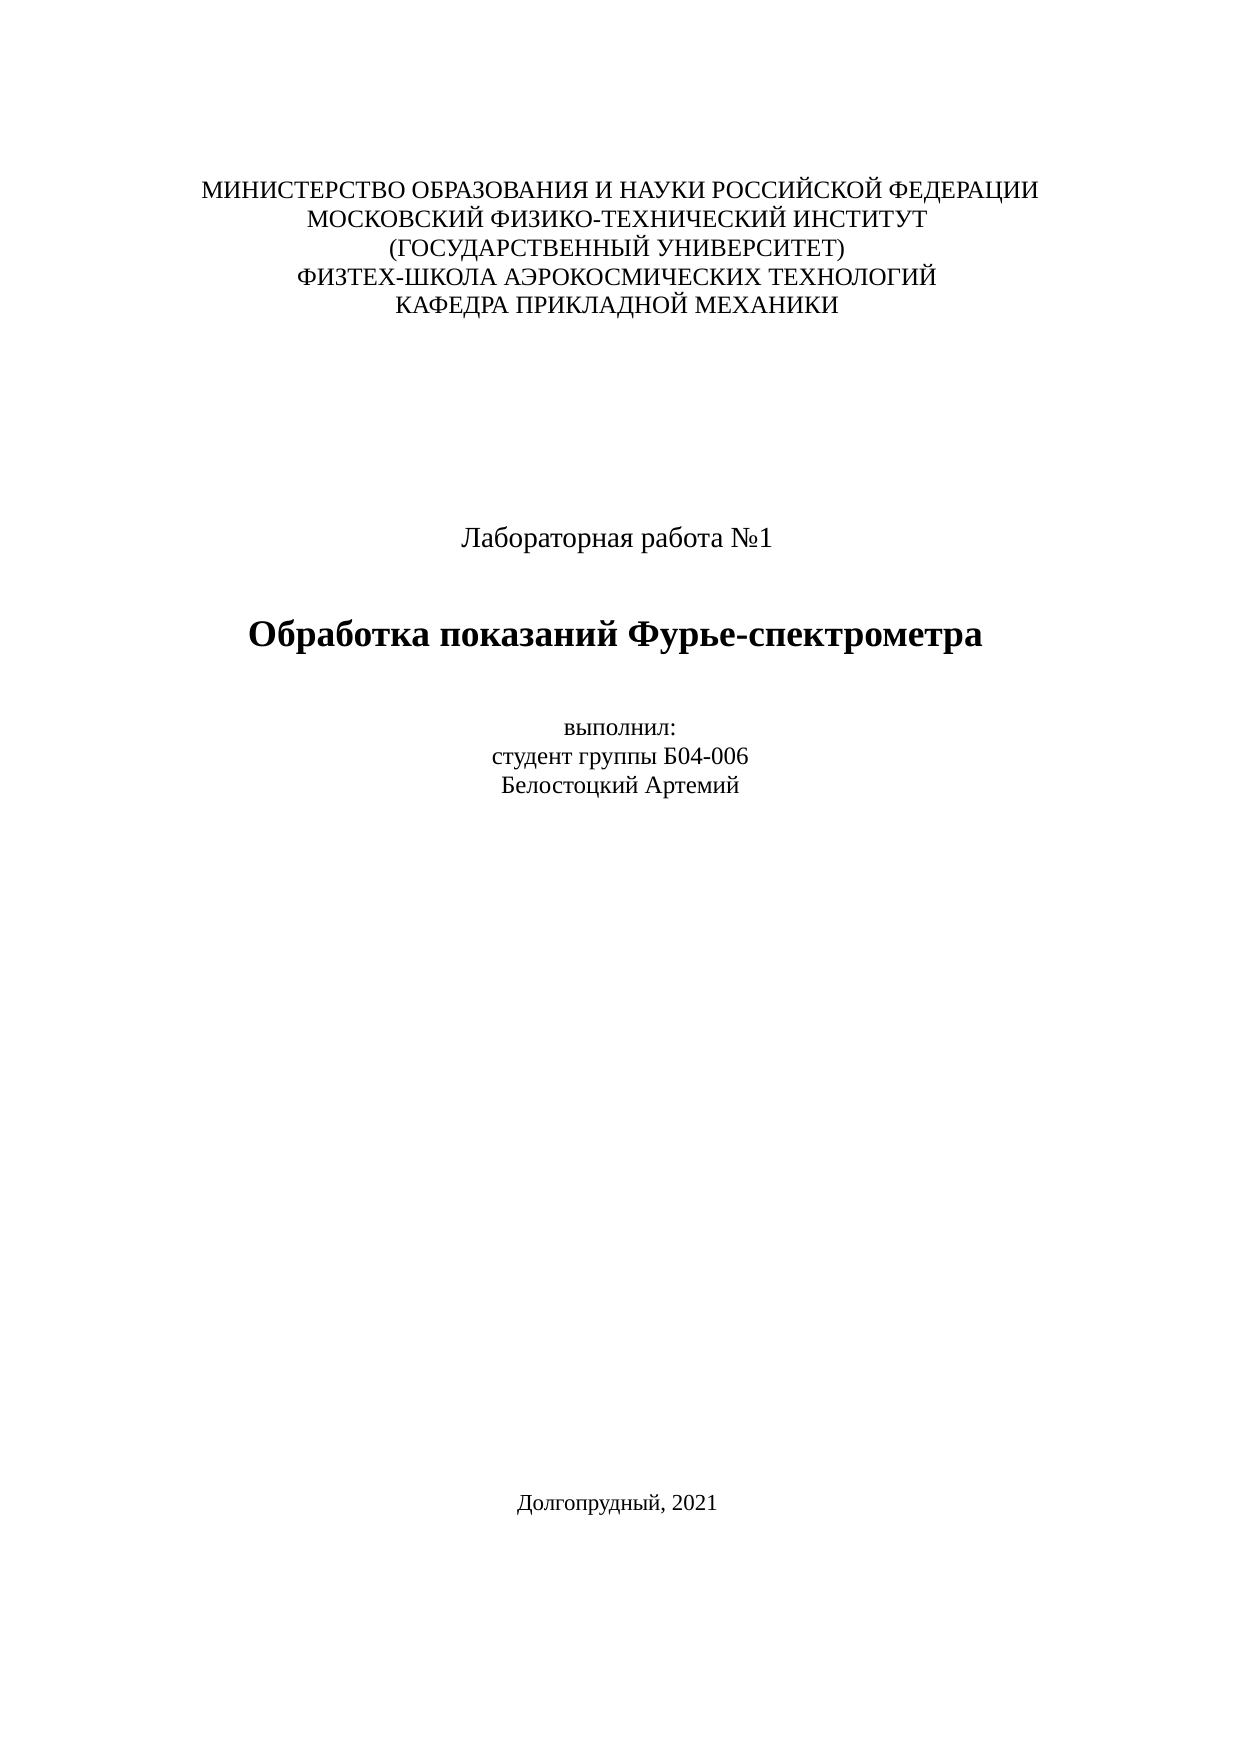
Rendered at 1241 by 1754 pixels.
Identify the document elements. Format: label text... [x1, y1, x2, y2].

text КАФЕДРА ПРИКЛАДНОЙ МЕХАНИКИ [118, 291, 1122, 319]
text ФИЗТЕХ-ШКОЛА АЭРОКОСМИЧЕСКИХ ТЕХНОЛОГИЙ [118, 262, 1122, 291]
text Долгопрудный, 2021 [118, 1488, 1122, 1515]
text Лабораторная работа №1 [118, 521, 1122, 554]
text выполнил: [118, 712, 1122, 741]
text студент группы Б04-006 [118, 741, 1122, 770]
text (ГОСУДАРСТВЕННЫЙ УНИВЕРСИТЕТ) [118, 233, 1122, 262]
text Обработка показаний Фурье-спектрометра [118, 612, 1122, 655]
text МИНИСТЕРСТВО ОБРАЗОВАНИЯ И НАУКИ РОССИЙСКОЙ ФЕДЕРАЦИИ МОСКОВСКИЙ ФИЗИКО-ТЕХНИЧЕСКИЙ ИНСТИТУТ [118, 176, 1122, 233]
text Белостоцкий Артемий [118, 770, 1122, 798]
